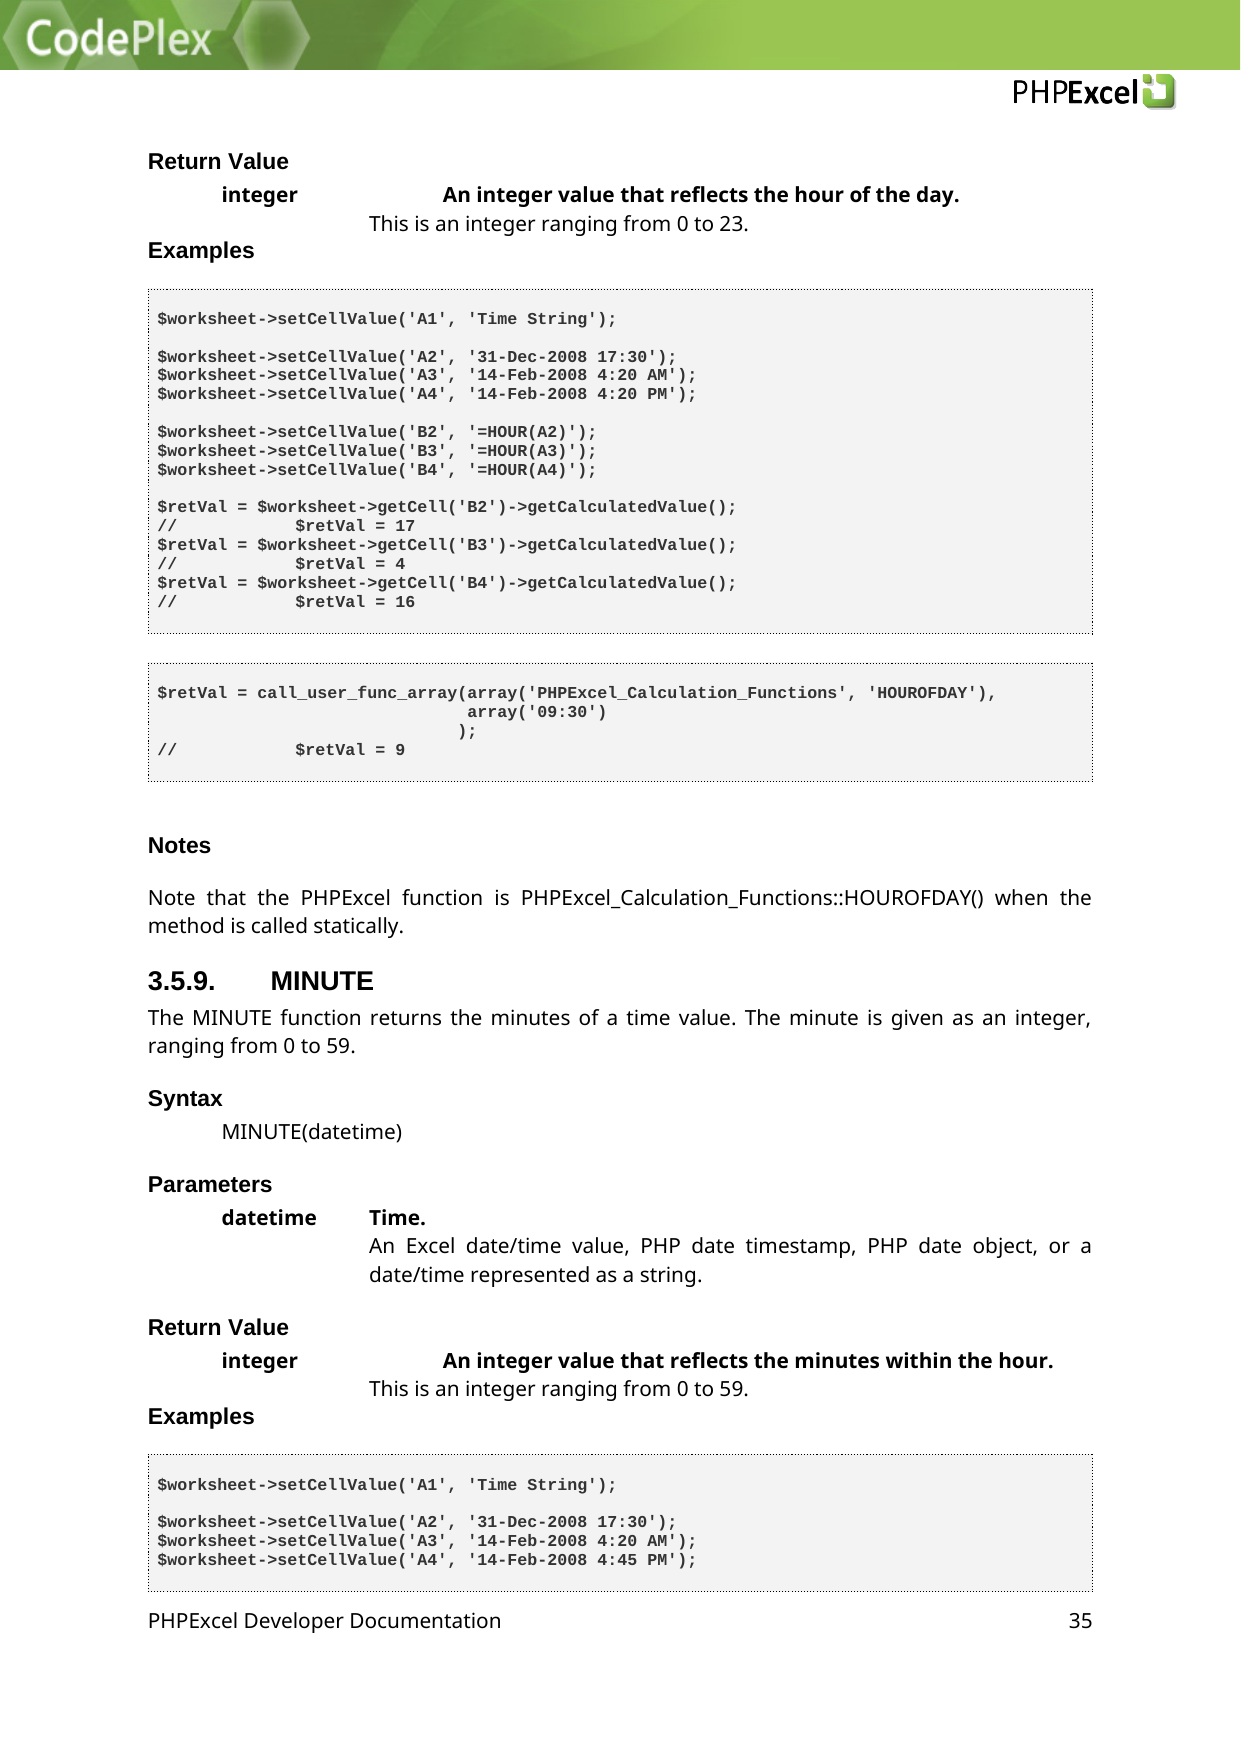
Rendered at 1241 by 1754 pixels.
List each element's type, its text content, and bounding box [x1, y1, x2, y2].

text $worksheet->setCellValue('A3', '14-Feb-2008 4:20 AM'); [148, 364, 1093, 383]
text // $retVal = 16 [148, 590, 1093, 609]
text An Excel date/time value, PHP date timestamp, PHP date object, or a date/time represented as a string. [369, 1232, 1093, 1288]
text $worksheet->setCellValue('A3', '14-Feb-2008 4:20 AM'); [148, 1530, 1093, 1548]
text The MINUTE function returns the minutes of a time value. The minute is given as an integer, ranging from 0 to 59. [148, 1003, 1093, 1059]
text $worksheet->setCellValue('A2', '31-Dec-2008 17:30'); [148, 1511, 1093, 1530]
text Note that the PHPExcel function is PHPExcel_Calculation_Functions::HOUROFDAY() when the method is called statically. [148, 883, 1093, 940]
text $retVal = $worksheet->getCell('B3')->getCalculatedValue(); [148, 533, 1093, 552]
subtitle Examples [148, 237, 1093, 263]
text $worksheet->setCellValue('B3', '=HOUR(A3)'); [148, 439, 1093, 458]
text $retVal = $worksheet->getCell('B4')->getCalculatedValue(); [148, 571, 1093, 590]
text This is an integer ranging from 0 to 23. [369, 209, 1093, 237]
text $worksheet->setCellValue('B2', '=HOUR(A2)'); [148, 420, 1093, 439]
text $worksheet->setCellValue('A1', 'Time String'); [148, 1473, 1093, 1492]
text $worksheet->setCellValue('A4', '14-Feb-2008 4:45 PM'); [148, 1548, 1093, 1567]
subtitle Return Value [148, 1313, 1093, 1340]
text $worksheet->setCellValue('A1', 'Time String'); [148, 307, 1093, 326]
text // $retVal = 9 [148, 738, 1093, 757]
text $worksheet->setCellValue('A2', '31-Dec-2008 17:30'); [148, 345, 1093, 364]
text $worksheet->setCellValue('A4', '14-Feb-2008 4:20 PM'); [148, 383, 1093, 402]
text integer An integer value that reflects the hour of the day. [221, 180, 1093, 209]
text // $retVal = 4 [148, 552, 1093, 571]
text integer An integer value that reflects the minutes within the hour. [221, 1346, 1093, 1374]
text datetime Time. [221, 1203, 1093, 1232]
subtitle Examples [148, 1403, 1093, 1429]
subtitle MINUTE [148, 965, 1093, 996]
text This is an integer ranging from 0 to 59. [369, 1374, 1093, 1403]
text $retVal = $worksheet->getCell('B2')->getCalculatedValue(); [148, 496, 1093, 515]
text array('09:30') [148, 700, 1093, 719]
text MINUTE(datetime) [221, 1117, 1093, 1146]
text // $retVal = 17 [148, 515, 1093, 533]
subtitle Syntax [148, 1084, 1093, 1111]
subtitle Notes [148, 832, 1093, 858]
text $worksheet->setCellValue('B4', '=HOUR(A4)'); [148, 458, 1093, 477]
subtitle Parameters [148, 1171, 1093, 1197]
subtitle Return Value [148, 148, 1093, 174]
text ); [148, 719, 1093, 738]
text $retVal = call_user_func_array(array('PHPExcel_Calculation_Functions', 'HOUROFDAY'), [148, 681, 1093, 700]
